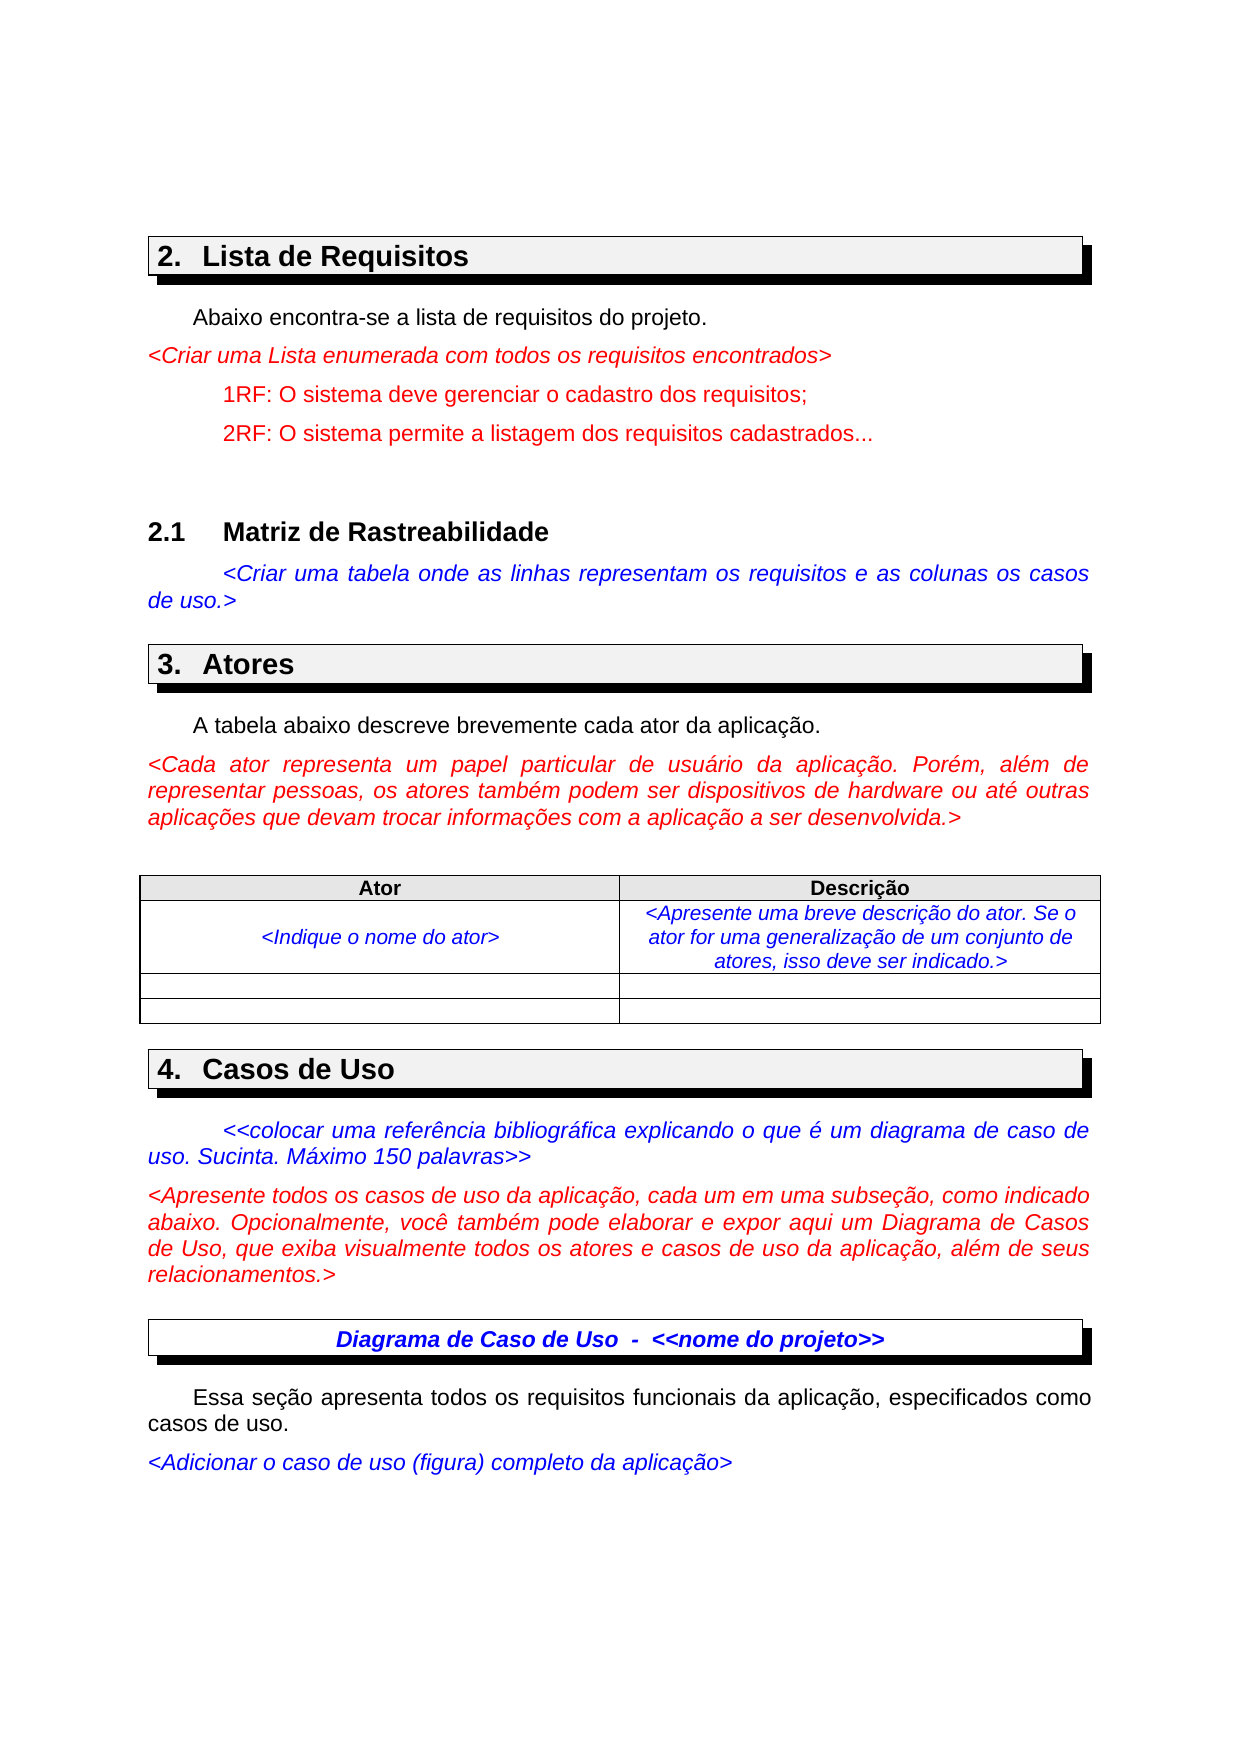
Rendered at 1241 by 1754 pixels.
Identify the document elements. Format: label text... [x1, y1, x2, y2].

table_cell <Indique o nome do ator> [141, 901, 619, 973]
table_cell [620, 999, 1100, 1023]
table_cell [620, 974, 1100, 998]
subtitle Matriz de Rastreabilidade [148, 516, 1092, 548]
table_cell <Apresente uma breve descrição do ator. Se o ator for uma generalização de um conjunto de atores, isso deve ser indicado.> [620, 901, 1100, 973]
text <Cada ator representa um papel particular de usuário da aplicação. Porém, além de representar pessoas, os atores também podem ser dispositivos de hardware ou até outras aplicações que devam trocar informações com a aplicação a ser desenvolvida.> [148, 751, 1092, 830]
subtitle Atores [149, 645, 1082, 683]
text Essa seção apresenta todos os requisitos funcionais da aplicação, especificados como casos de uso. [148, 1384, 1092, 1436]
text 1RF: O sistema deve gerenciar o cadastro dos requisitos; [148, 381, 1092, 407]
subtitle Lista de Requisitos [149, 237, 1082, 274]
table_cell [141, 999, 619, 1023]
text <Apresente todos os casos de uso da aplicação, cada um em uma subseção, como indicado abaixo. Opcionalmente, você também pode elaborar e expor aqui um Diagrama de Casos de Uso, que exiba visualmente todos os atores e casos de uso da aplicação, além de seus relacionamentos.> [148, 1182, 1092, 1288]
text Abaixo encontra-se a lista de requisitos do projeto. [148, 303, 1092, 330]
text Diagrama de Caso de Uso - <<nome do projeto>> [149, 1320, 1082, 1355]
text A tabela abaixo descreve brevemente cada ator da aplicação. [148, 712, 1092, 738]
subtitle Casos de Uso [149, 1050, 1082, 1088]
text 2RF: O sistema permite a listagem dos requisitos cadastrados... [148, 420, 1092, 446]
table_header Ator [141, 876, 619, 900]
text <Criar uma Lista enumerada com todos os requisitos encontrados> [148, 342, 1092, 369]
text <Adicionar o caso de uso (figura) completo da aplicação> [148, 1449, 1092, 1475]
table_header Descrição [620, 876, 1100, 900]
text <Criar uma tabela onde as linhas representam os requisitos e as colunas os casos de uso.> [148, 560, 1092, 613]
table_cell [141, 974, 619, 998]
text <<colocar uma referência bibliográfica explicando o que é um diagrama de caso de uso. Sucinta. Máximo 150 palavras>> [148, 1117, 1092, 1170]
